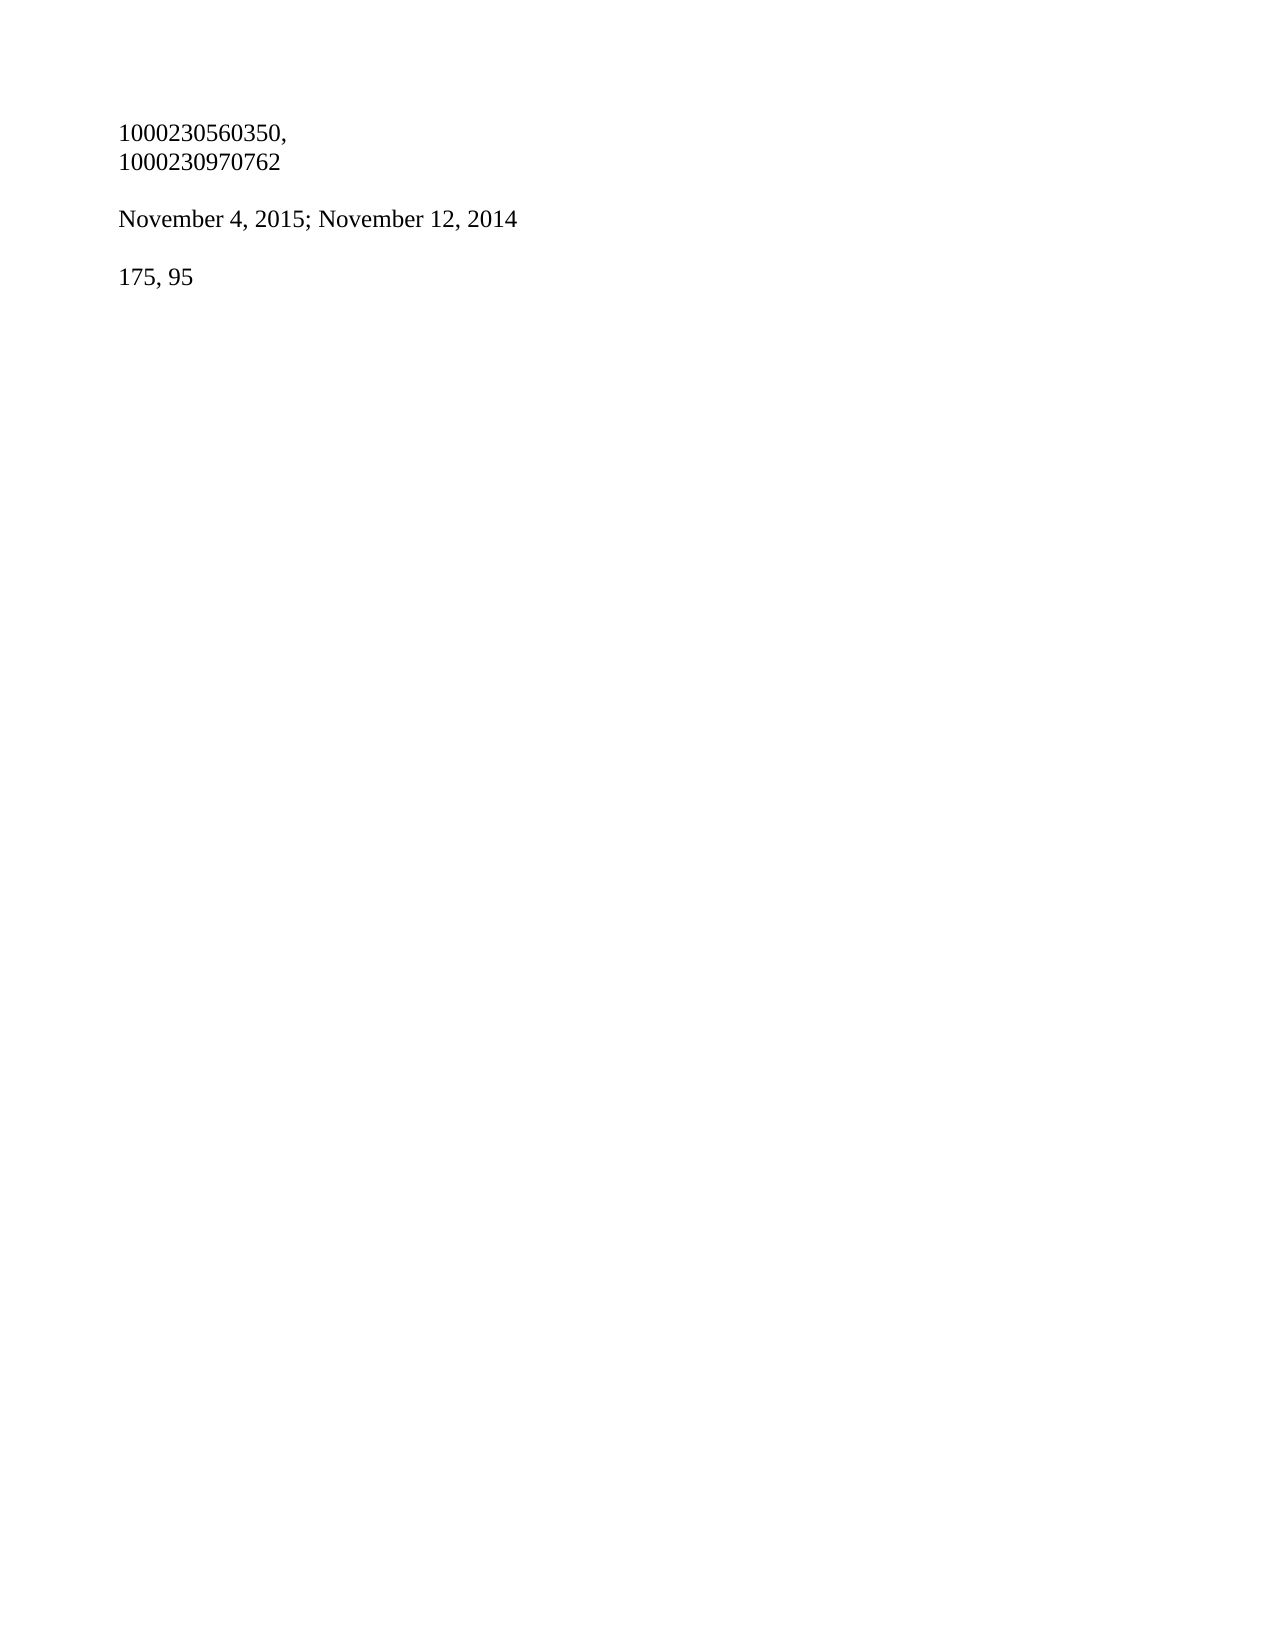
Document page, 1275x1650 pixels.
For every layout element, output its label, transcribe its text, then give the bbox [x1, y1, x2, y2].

text 1000230970762 [118, 147, 1157, 176]
text 175, 95 [118, 262, 1157, 291]
text November 4, 2015; November 12, 2014 [118, 204, 1157, 233]
text 1000230560350, [118, 118, 1157, 147]
